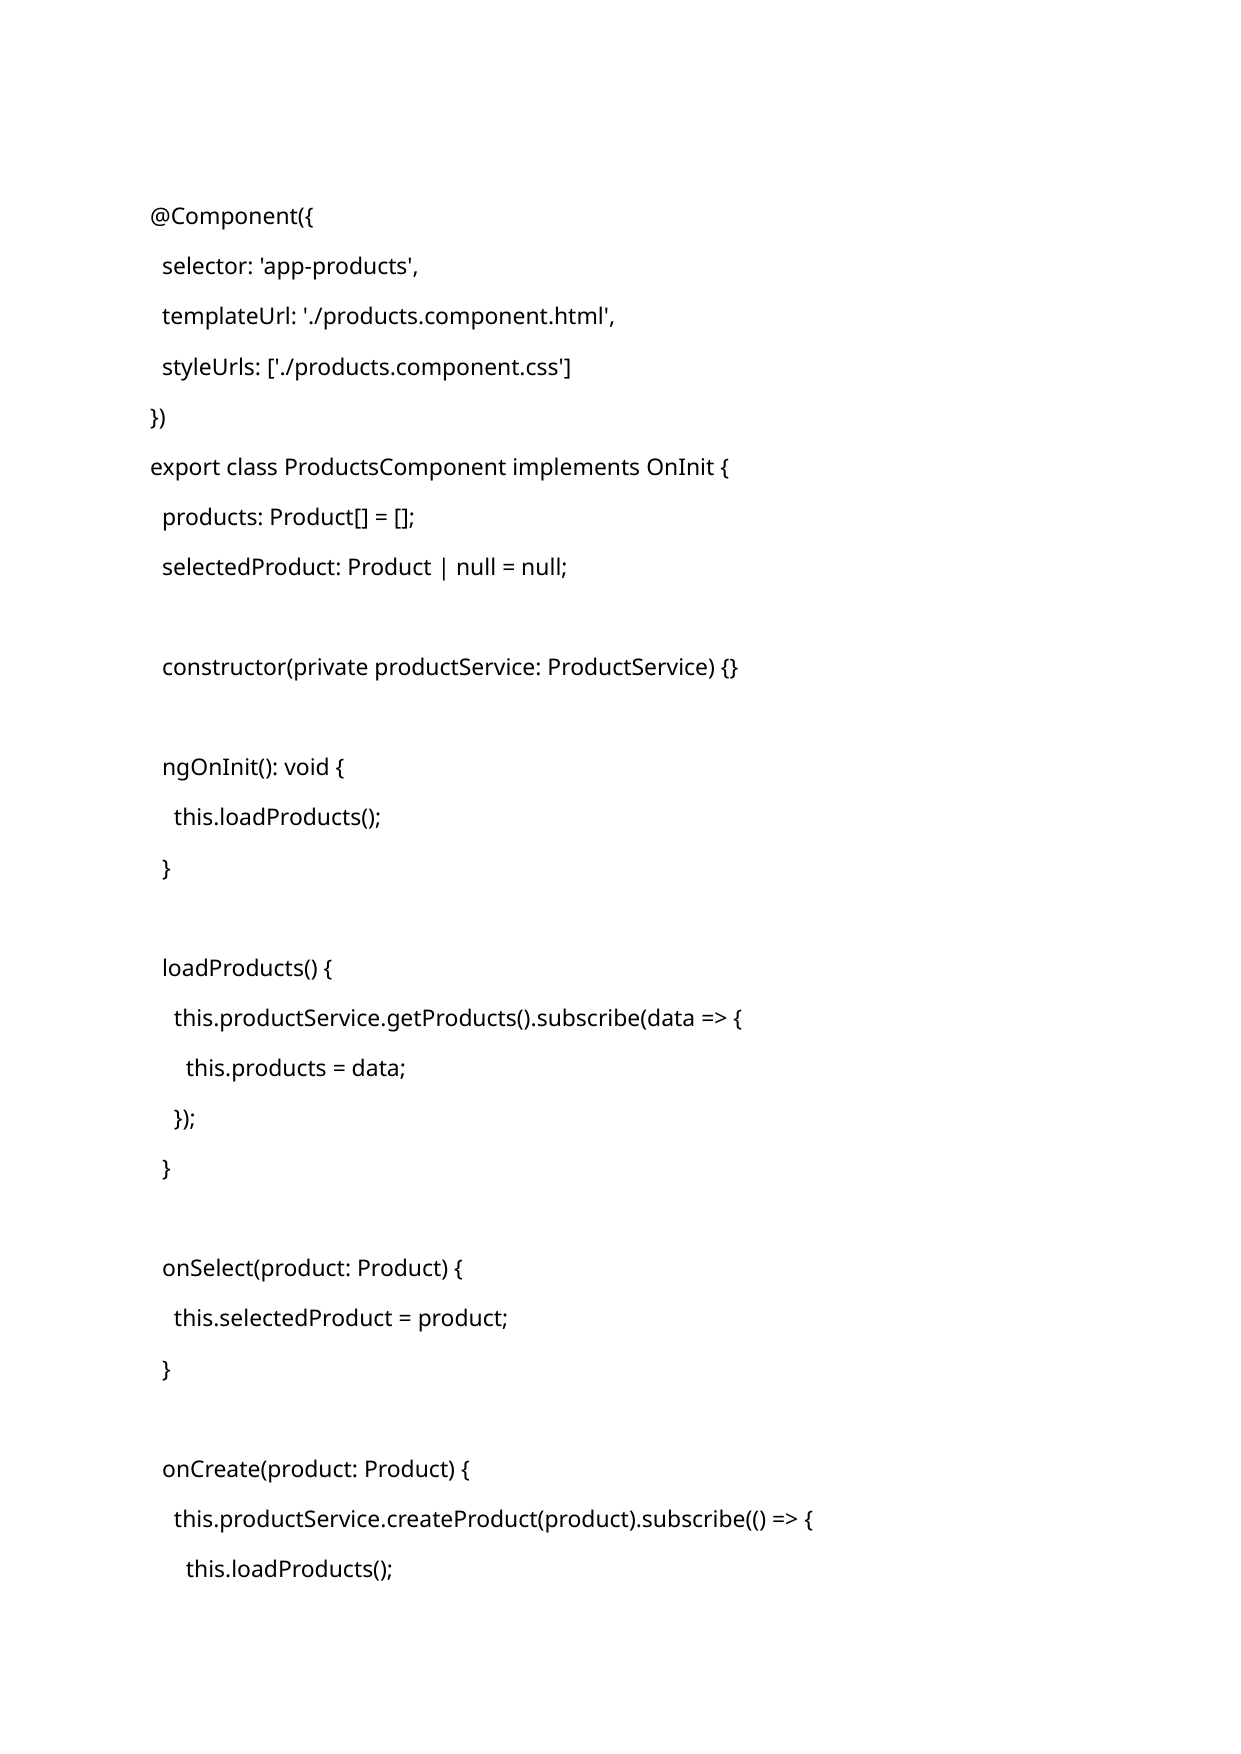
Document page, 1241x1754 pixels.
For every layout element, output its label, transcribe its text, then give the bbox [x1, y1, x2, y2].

text this.loadProducts(); [150, 801, 1090, 833]
text onCreate(product: Product) { [150, 1453, 1090, 1484]
text loadProducts() { [150, 952, 1090, 983]
text styleUrls: ['./products.component.css'] [150, 350, 1090, 382]
text } [150, 1352, 1090, 1384]
text this.loadProducts(); [150, 1553, 1090, 1584]
text constructor(private productService: ProductService) {} [150, 651, 1090, 682]
text products: Product[] = []; [150, 501, 1090, 532]
text selector: 'app-products', [150, 250, 1090, 281]
text this.selectedProduct = product; [150, 1302, 1090, 1334]
text }) [150, 401, 1090, 432]
text } [150, 1152, 1090, 1183]
text @Component({ [150, 200, 1090, 231]
text onSelect(product: Product) { [150, 1252, 1090, 1283]
text export class ProductsComponent implements OnInit { [150, 451, 1090, 482]
text this.productService.createProduct(product).subscribe(() => { [150, 1503, 1090, 1534]
text }); [150, 1102, 1090, 1133]
text selectedProduct: Product | null = null; [150, 551, 1090, 582]
text } [150, 851, 1090, 883]
text this.products = data; [150, 1052, 1090, 1083]
text ngOnInit(): void { [150, 751, 1090, 782]
text this.productService.getProducts().subscribe(data => { [150, 1002, 1090, 1033]
text templateUrl: './products.component.html', [150, 300, 1090, 332]
